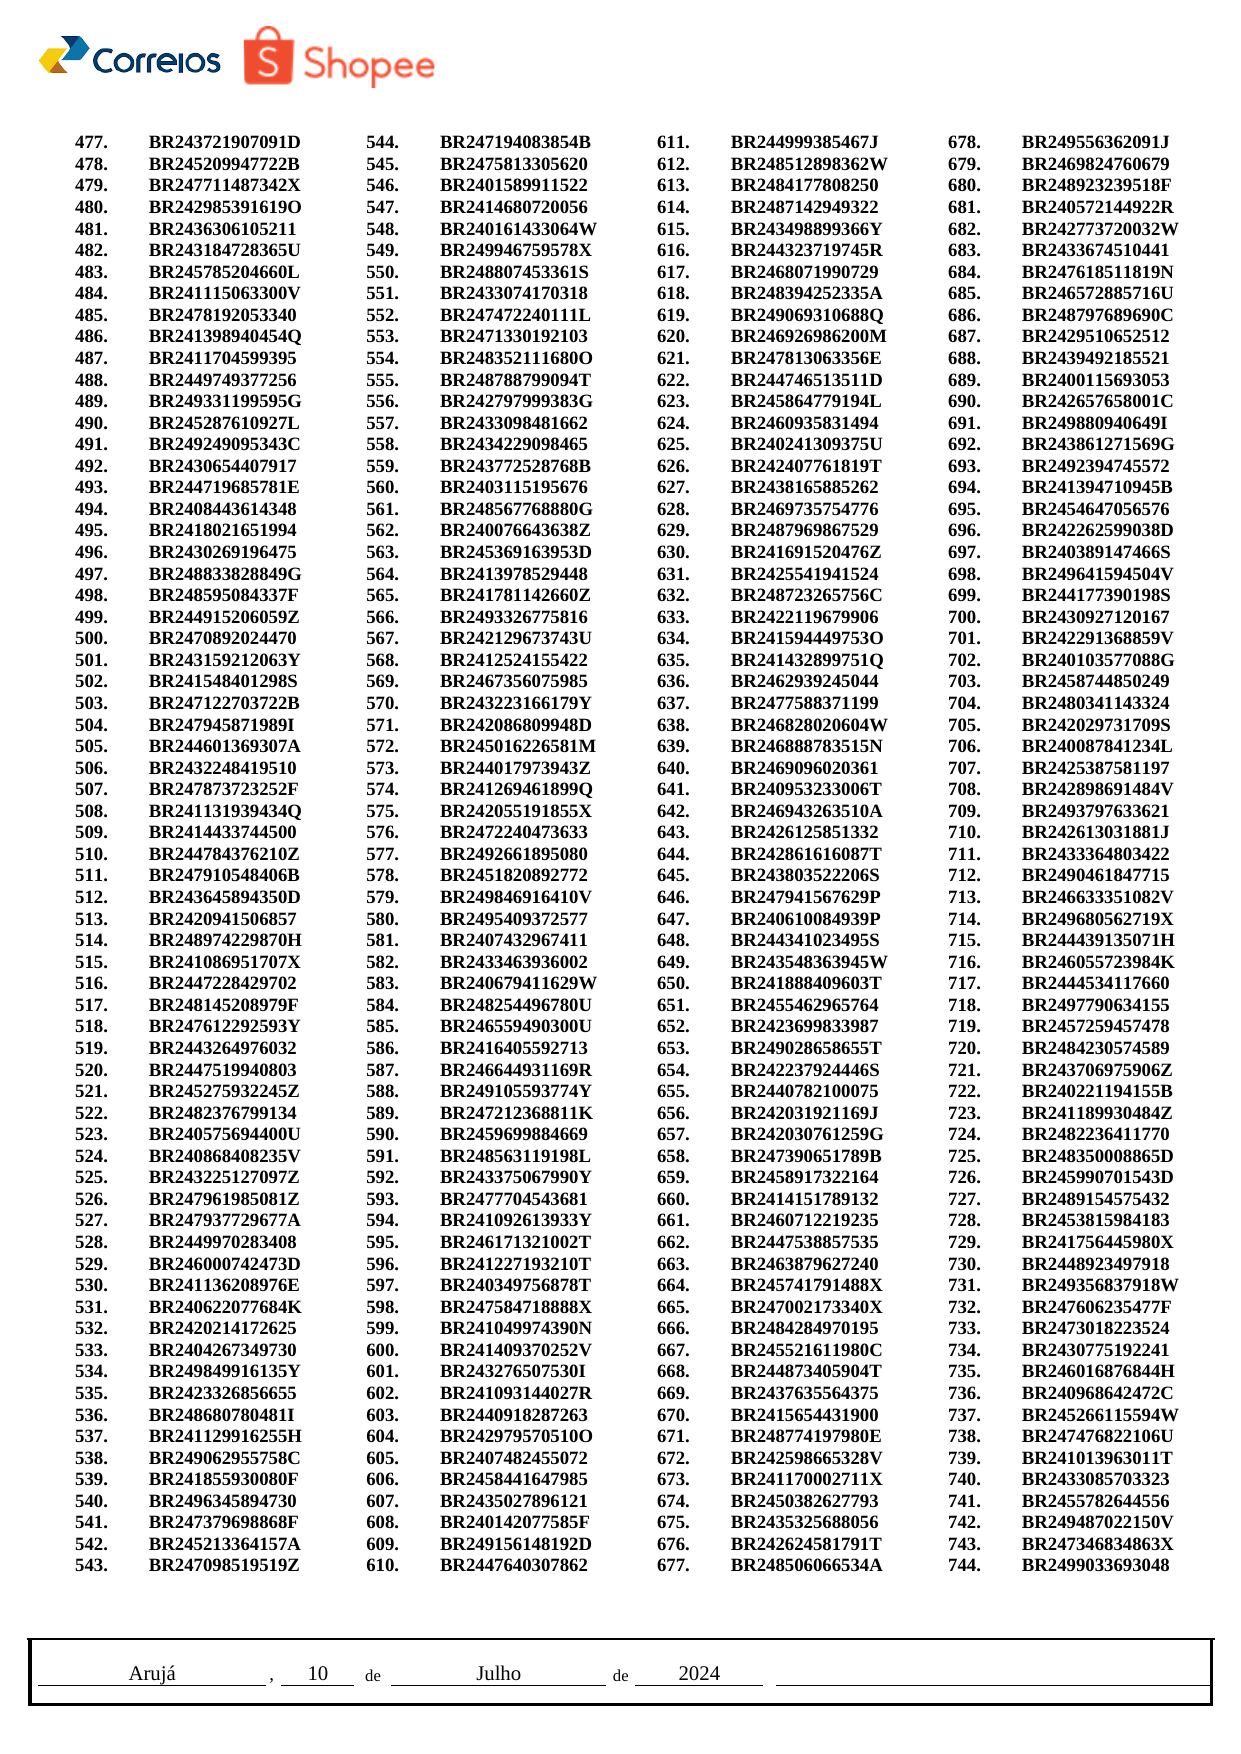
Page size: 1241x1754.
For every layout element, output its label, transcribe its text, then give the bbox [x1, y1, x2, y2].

list BR2423699833987 [657, 1015, 911, 1037]
list BR2459699884669 [366, 1123, 620, 1145]
list BR243498899366Y [657, 217, 911, 239]
list BR241131939434Q [75, 800, 329, 821]
list BR247873723252F [75, 778, 329, 800]
list BR247961985081Z [75, 1188, 329, 1209]
list BR2429510652512 [948, 325, 1240, 347]
list BR242291368859V [948, 627, 1240, 649]
list BR2447538857535 [657, 1231, 911, 1252]
list BR243184728365U [75, 239, 329, 261]
list BR249062955758C [75, 1447, 329, 1468]
list BR241398940454Q [75, 325, 329, 347]
list BR242797999383G [366, 390, 620, 412]
list BR247910548406B [75, 864, 329, 886]
list BR2482376799134 [75, 1102, 329, 1123]
list BR248352111680O [366, 347, 620, 368]
list BR241115063300V [75, 282, 329, 304]
list BR242055191855X [366, 800, 620, 821]
list BR240087841234L [948, 735, 1240, 757]
list BR247618511819N [948, 261, 1240, 282]
list BR241269461899Q [366, 778, 620, 800]
list BR249356837918W [948, 1274, 1240, 1296]
list BR247612292593Y [75, 1015, 329, 1037]
list BR241136208976E [75, 1274, 329, 1296]
list BR244323719745R [657, 239, 911, 261]
list BR249156148192D [366, 1533, 620, 1554]
list BR245275932245Z [75, 1080, 329, 1102]
list BR241394710945B [948, 476, 1240, 498]
list BR244017973943Z [366, 757, 620, 778]
list BR242657658001C [948, 390, 1240, 412]
list BR2460935831494 [657, 412, 911, 433]
list BR2426125851332 [657, 821, 911, 843]
list BR240241309375U [657, 433, 911, 455]
list BR249846916410V [366, 886, 620, 907]
list BR2434229098465 [366, 433, 620, 455]
list BR243721907091D [75, 131, 329, 153]
list BR2433098481662 [366, 412, 620, 433]
list BR244601369307A [75, 735, 329, 757]
list BR2490461847715 [948, 864, 1240, 886]
list BR241086951707X [75, 951, 329, 972]
list BR2493797633621 [948, 800, 1240, 821]
list BR2420214172625 [75, 1317, 329, 1339]
list BR242979570510O [366, 1425, 620, 1447]
list BR248974229870H [75, 929, 329, 951]
list BR2449749377256 [75, 368, 329, 390]
list BR247194083854B [366, 131, 620, 153]
list BR240389147466S [948, 541, 1240, 562]
list BR2448923497918 [948, 1252, 1240, 1274]
list BR248788799094T [366, 368, 620, 390]
list BR245016226581M [366, 735, 620, 757]
list BR2411704599395 [75, 347, 329, 368]
list BR2462939245044 [657, 670, 911, 692]
list BR2468071990729 [657, 261, 911, 282]
list BR2440782100075 [657, 1080, 911, 1102]
list BR2470892024470 [75, 627, 329, 649]
list BR2454647056576 [948, 498, 1240, 519]
list BR247584718888X [366, 1296, 620, 1317]
list BR245369163953D [366, 541, 620, 562]
list BR2412524155422 [366, 649, 620, 670]
list BR248350008865D [948, 1145, 1240, 1166]
list BR242861616087T [657, 843, 911, 864]
list BR246633351082V [948, 886, 1240, 907]
list BR241756445980X [948, 1231, 1240, 1252]
list BR2433364803422 [948, 843, 1240, 864]
list BR2415654431900 [657, 1403, 911, 1425]
list BR249487022150V [948, 1511, 1240, 1533]
list BR245741791488X [657, 1274, 911, 1296]
list BR241093144027R [366, 1382, 620, 1403]
list BR243276507530I [366, 1360, 620, 1382]
list BR249028658655T [657, 1037, 911, 1058]
list BR244719685781E [75, 476, 329, 498]
list BR247813063356E [657, 347, 911, 368]
list BR2467356075985 [366, 670, 620, 692]
list BR244439135071H [948, 929, 1240, 951]
list BR241129916255H [75, 1425, 329, 1447]
list BR240076643638Z [366, 519, 620, 541]
list BR2414680720056 [366, 196, 620, 217]
list BR2471330192103 [366, 325, 620, 347]
list BR2425387581197 [948, 757, 1240, 778]
list BR2497790634155 [948, 994, 1240, 1015]
list BR248254496780U [366, 994, 620, 1015]
list BR2433074170318 [366, 282, 620, 304]
list BR245521611980C [657, 1339, 911, 1360]
list BR2420941506857 [75, 907, 329, 929]
list BR2430775192241 [948, 1339, 1240, 1360]
list BR2463879627240 [657, 1252, 911, 1274]
list BR246559490300U [366, 1015, 620, 1037]
list BR2489154575432 [948, 1188, 1240, 1209]
list BR2495409372577 [366, 907, 620, 929]
list BR241781142660Z [366, 584, 620, 606]
list BR246171321002T [366, 1231, 620, 1252]
list BR2430269196475 [75, 541, 329, 562]
list BR240575694400U [75, 1123, 329, 1145]
list BR244341023495S [657, 929, 911, 951]
list BR2450382627793 [657, 1490, 911, 1511]
list BR240349756878T [366, 1274, 620, 1296]
list BR2472240473633 [366, 821, 620, 843]
list BR242773720032W [948, 217, 1240, 239]
list BR2439492185521 [948, 347, 1240, 368]
list BR2422119679906 [657, 606, 911, 627]
list BR243223166179Y [366, 692, 620, 713]
list BR242030761259G [657, 1123, 911, 1145]
list BR2401589911522 [366, 174, 620, 196]
list BR2460712219235 [657, 1209, 911, 1231]
list BR240968642472C [948, 1382, 1240, 1403]
list BR243375067990Y [366, 1166, 620, 1188]
list BR2449970283408 [75, 1231, 329, 1252]
list BR247937729677A [75, 1209, 329, 1231]
list BR243225127097Z [75, 1166, 329, 1188]
list BR240679411629W [366, 972, 620, 994]
list BR2433463936002 [366, 951, 620, 972]
list BR2400115693053 [948, 368, 1240, 390]
list BR244999385467J [657, 131, 911, 153]
list BR2480341143324 [948, 692, 1240, 713]
list BR243645894350D [75, 886, 329, 907]
list BR248923239518F [948, 174, 1240, 196]
list BR2443264976032 [75, 1037, 329, 1058]
list BR2433085703323 [948, 1468, 1240, 1490]
list BR249680562719X [948, 907, 1240, 929]
list BR2469735754776 [657, 498, 911, 519]
list BR240221194155B [948, 1080, 1240, 1102]
list BR2408443614348 [75, 498, 329, 519]
list BR2414433744500 [75, 821, 329, 843]
list BR245266115594W [948, 1403, 1240, 1425]
list BR2447640307862 [366, 1554, 620, 1576]
list BR2453815984183 [948, 1209, 1240, 1231]
list BR2437635564375 [657, 1382, 911, 1403]
list BR2433674510441 [948, 239, 1240, 261]
list BR249641594504V [948, 562, 1240, 584]
list BR246926986200M [657, 325, 911, 347]
list BR2407432967411 [366, 929, 620, 951]
list BR249331199595G [75, 390, 329, 412]
list BR249105593774Y [366, 1080, 620, 1102]
list BR248145208979F [75, 994, 329, 1015]
list BR240161433064W [366, 217, 620, 239]
list BR244915206059Z [75, 606, 329, 627]
list BR242129673743U [366, 627, 620, 649]
list BR248567768880G [366, 498, 620, 519]
list BR242985391619O [75, 196, 329, 217]
list BR245990701543D [948, 1166, 1240, 1188]
list BR240142077585F [366, 1511, 620, 1533]
list BR247606235477F [948, 1296, 1240, 1317]
list BR243861271569G [948, 433, 1240, 455]
list BR244873405904T [657, 1360, 911, 1382]
list BR247212368811K [366, 1102, 620, 1123]
list BR240103577088G [948, 649, 1240, 670]
list BR2425541941524 [657, 562, 911, 584]
list BR243803522206S [657, 864, 911, 886]
list BR2475813305620 [366, 153, 620, 174]
list BR249946759578X [366, 239, 620, 261]
list BR242029731709S [948, 713, 1240, 735]
list BR248595084337F [75, 584, 329, 606]
list BR2418021651994 [75, 519, 329, 541]
list BR2413978529448 [366, 562, 620, 584]
list BR241432899751Q [657, 649, 911, 670]
list BR241594449753O [657, 627, 911, 649]
list BR2477588371199 [657, 692, 911, 713]
list BR242613031881J [948, 821, 1240, 843]
list BR2407482455072 [366, 1447, 620, 1468]
list BR2482236411770 [948, 1123, 1240, 1145]
list BR241170002711X [657, 1468, 911, 1490]
list BR2416405592713 [366, 1037, 620, 1058]
list BR248563119198L [366, 1145, 620, 1166]
list BR246000742473D [75, 1252, 329, 1274]
list BR2432248419510 [75, 757, 329, 778]
list BR2458917322164 [657, 1166, 911, 1188]
list BR244177390198S [948, 584, 1240, 606]
list BR246828020604W [657, 713, 911, 735]
list BR243772528768B [366, 455, 620, 476]
list BR2484284970195 [657, 1317, 911, 1339]
list BR247476822106U [948, 1425, 1240, 1447]
list BR2447519940803 [75, 1058, 329, 1080]
list BR2493326775816 [366, 606, 620, 627]
list BR2444534117660 [948, 972, 1240, 994]
list BR2469824760679 [948, 153, 1240, 174]
list BR240868408235V [75, 1145, 329, 1166]
list BR2435325688056 [657, 1511, 911, 1533]
list BR248774197980E [657, 1425, 911, 1447]
list BR240622077684K [75, 1296, 329, 1317]
list BR242407761819T [657, 455, 911, 476]
list BR241013963011T [948, 1447, 1240, 1468]
list BR249069310688Q [657, 304, 911, 325]
list BR248394252335A [657, 282, 911, 304]
list BR246644931169R [366, 1058, 620, 1080]
list BR241888409603T [657, 972, 911, 994]
list BR246055723984K [948, 951, 1240, 972]
list BR2455782644556 [948, 1490, 1240, 1511]
list BR242624581791T [657, 1533, 911, 1554]
list BR244746513511D [657, 368, 911, 390]
list BR249249095343C [75, 433, 329, 455]
list BR2436306105211 [75, 217, 329, 239]
list BR242598665328V [657, 1447, 911, 1468]
list BR247122703722B [75, 692, 329, 713]
list BR247390651789B [657, 1145, 911, 1166]
list BR248723265756C [657, 584, 911, 606]
list BR247379698868F [75, 1511, 329, 1533]
list BR241227193210T [366, 1252, 620, 1274]
list BR245209947722B [75, 153, 329, 174]
list BR240572144922R [948, 196, 1240, 217]
list BR2458441647985 [366, 1468, 620, 1490]
list BR241189930484Z [948, 1102, 1240, 1123]
list BR2477704543681 [366, 1188, 620, 1209]
list BR2458744850249 [948, 670, 1240, 692]
list BR242898691484V [948, 778, 1240, 800]
list BR247941567629P [657, 886, 911, 907]
list BR2473018223524 [948, 1317, 1240, 1339]
list BR249556362091J [948, 131, 1240, 153]
list BR2478192053340 [75, 304, 329, 325]
list BR246888783515N [657, 735, 911, 757]
list BR2469096020361 [657, 757, 911, 778]
list BR240610084939P [657, 907, 911, 929]
list BR2403115195676 [366, 476, 620, 498]
list BR245213364157A [75, 1533, 329, 1554]
list BR2455462965764 [657, 994, 911, 1015]
list BR242262599038D [948, 519, 1240, 541]
list BR241548401298S [75, 670, 329, 692]
list BR2484230574589 [948, 1037, 1240, 1058]
list BR2447228429702 [75, 972, 329, 994]
list BR245287610927L [75, 412, 329, 433]
list BR243159212063Y [75, 649, 329, 670]
list BR2496345894730 [75, 1490, 329, 1511]
list BR247346834863X [948, 1533, 1240, 1554]
list BR2435027896121 [366, 1490, 620, 1511]
list BR248506066534A [657, 1554, 911, 1576]
list BR243706975906Z [948, 1058, 1240, 1080]
list BR2492394745572 [948, 455, 1240, 476]
list BR246572885716U [948, 282, 1240, 304]
list BR247711487342X [75, 174, 329, 196]
list BR241691520476Z [657, 541, 911, 562]
list BR241092613933Y [366, 1209, 620, 1231]
list BR241049974390N [366, 1317, 620, 1339]
list BR241855930080F [75, 1468, 329, 1490]
list BR245785204660L [75, 261, 329, 282]
list BR2423326856655 [75, 1382, 329, 1403]
list BR2492661895080 [366, 843, 620, 864]
list BR2484177808250 [657, 174, 911, 196]
list BR248833828849G [75, 562, 329, 584]
list BR2404267349730 [75, 1339, 329, 1360]
list BR2438165885262 [657, 476, 911, 498]
list BR2451820892772 [366, 864, 620, 886]
list BR246943263510A [657, 800, 911, 821]
list BR248680780481I [75, 1403, 329, 1425]
list BR245864779194L [657, 390, 911, 412]
list BR242086809948D [366, 713, 620, 735]
list BR243548363945W [657, 951, 911, 972]
list BR2487969867529 [657, 519, 911, 541]
list BR241409370252V [366, 1339, 620, 1360]
list BR242237924446S [657, 1058, 911, 1080]
list BR248797689690C [948, 304, 1240, 325]
list BR246016876844H [948, 1360, 1240, 1382]
list BR248512898362W [657, 153, 911, 174]
list BR242031921169J [657, 1102, 911, 1123]
list BR2430927120167 [948, 606, 1240, 627]
list BR249849916135Y [75, 1360, 329, 1382]
list BR247472240111L [366, 304, 620, 325]
list BR247002173340X [657, 1296, 911, 1317]
list BR2457259457478 [948, 1015, 1240, 1037]
list BR249880940649I [948, 412, 1240, 433]
list BR247098519519Z [75, 1554, 329, 1576]
list BR2414151789132 [657, 1188, 911, 1209]
list BR244784376210Z [75, 843, 329, 864]
list BR2499033693048 [948, 1554, 1240, 1576]
list BR240953233006T [657, 778, 911, 800]
list BR248807453361S [366, 261, 620, 282]
list BR2487142949322 [657, 196, 911, 217]
list BR247945871989I [75, 713, 329, 735]
list BR2440918287263 [366, 1403, 620, 1425]
list BR2430654407917 [75, 455, 329, 476]
